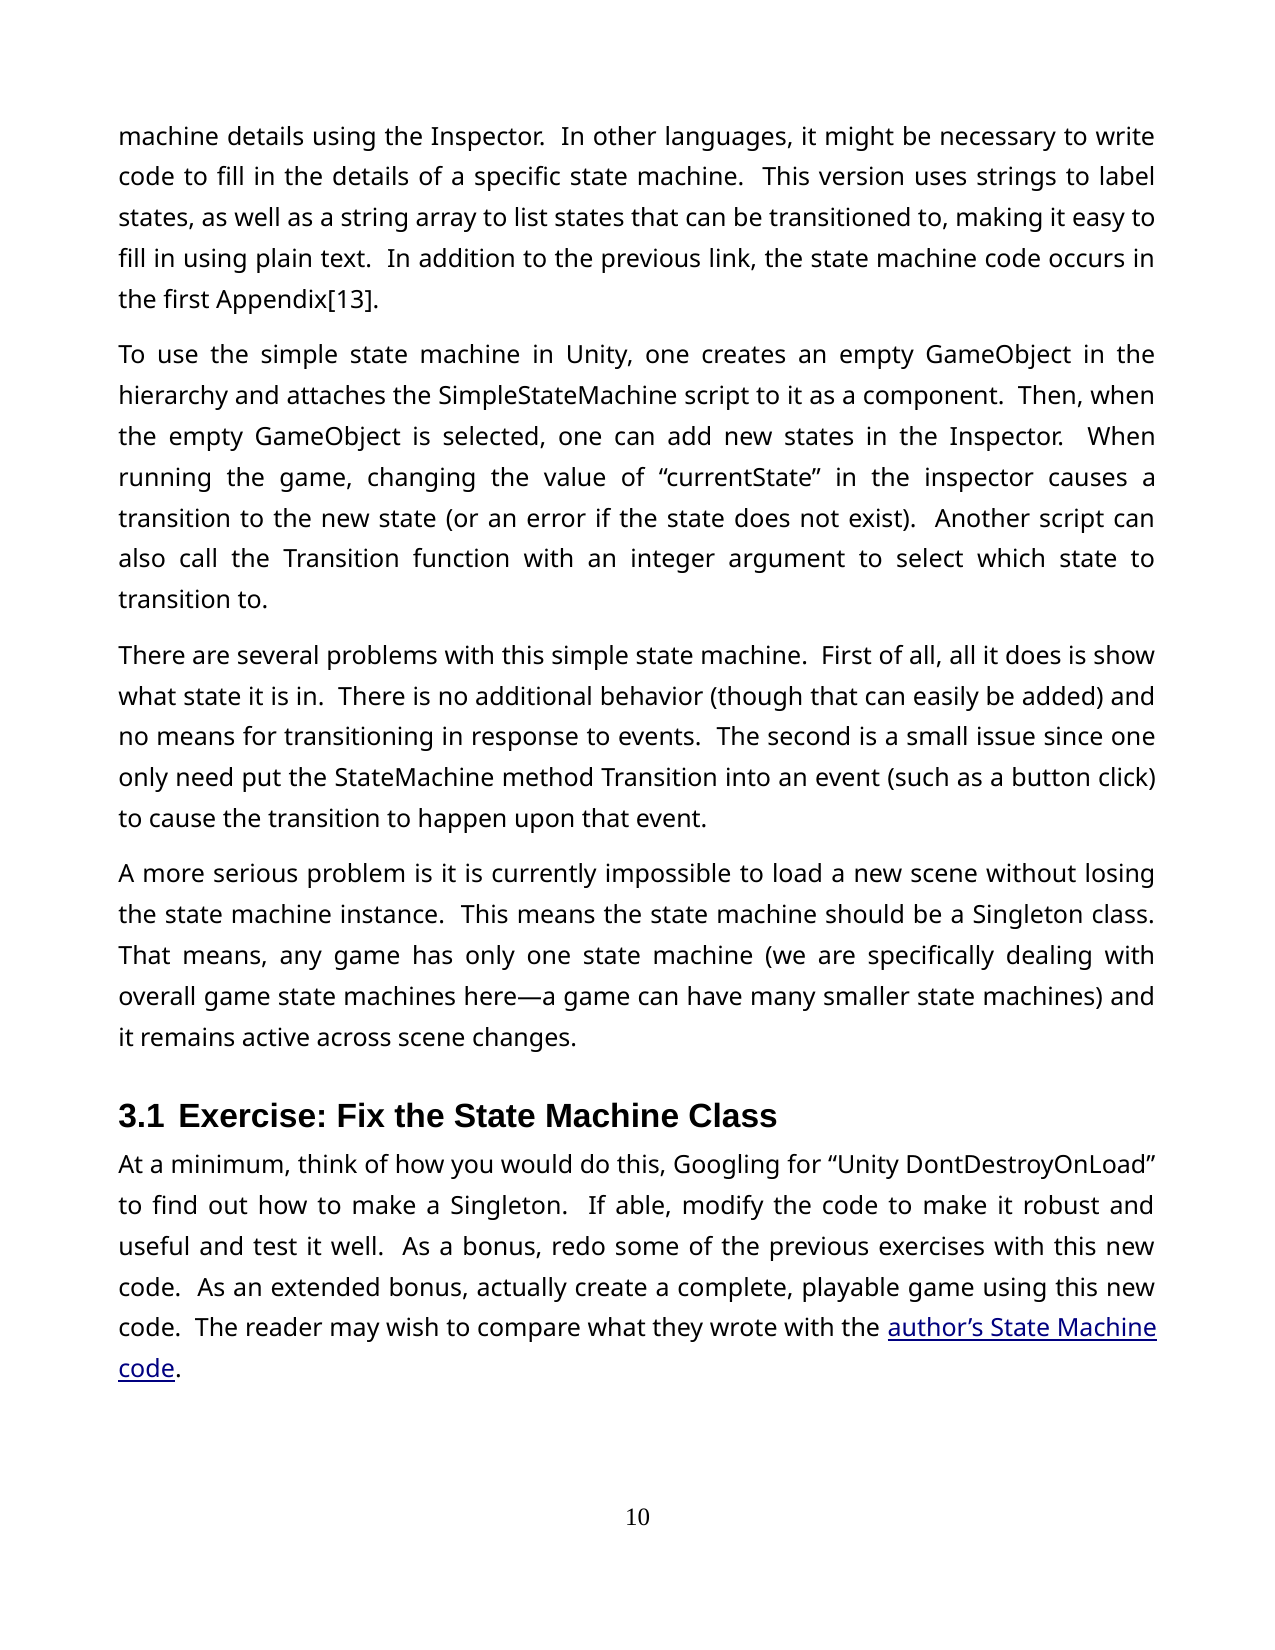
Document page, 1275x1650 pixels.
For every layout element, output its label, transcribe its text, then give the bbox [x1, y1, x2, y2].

text machine details using the Inspector. In other languages, it might be necessary to write code to fill in the details of a specific state machine. This version uses strings to label states, as well as a string array to list states that can be transitioned to, making it easy to fill in using plain text. In addition to the previous link, the state machine code occurs in the first Appendix[13]. [118, 118, 1157, 316]
text To use the simple state machine in Unity, one creates an empty GameObject in the hierarchy and attaches the SimpleStateMachine script to it as a component. Then, when the empty GameObject is selected, one can add new states in the Inspector. When running the game, changing the value of “currentState” in the inspector causes a transition to the new state (or an error if the state does not exist). Another script can also call the Transition function with an integer argument to select which state to transition to. [118, 337, 1157, 616]
text A more serious problem is it is currently impossible to load a new scene without losing the state machine instance. This means the state machine should be a Singleton class. That means, any game has only one state machine (we are specifically dealing with overall game state machines here—a game can have many smaller state machines) and it remains active across scene changes. [118, 856, 1157, 1053]
text There are several problems with this simple state machine. First of all, all it does is show what state it is in. There is no additional behavior (though that can easily be added) and no means for transitioning in response to events. The second is a small issue since one only need put the StateMachine method Transition into an event (such as a button click) to cause the transition to happen upon that event. [118, 637, 1157, 835]
text At a minimum, think of how you would do this, Googling for “Unity DontDestroyOnLoad” to find out how to make a Singleton. If able, modify the code to make it robust and useful and test it well. As a bonus, redo some of the previous exercises with this new code. As an extended bonus, actually create a complete, playable game using this new code. The reader may wish to compare what they wrote with the author’s State Machine code. [118, 1147, 1157, 1385]
subtitle Exercise: Fix the State Machine Class [118, 1096, 1157, 1134]
